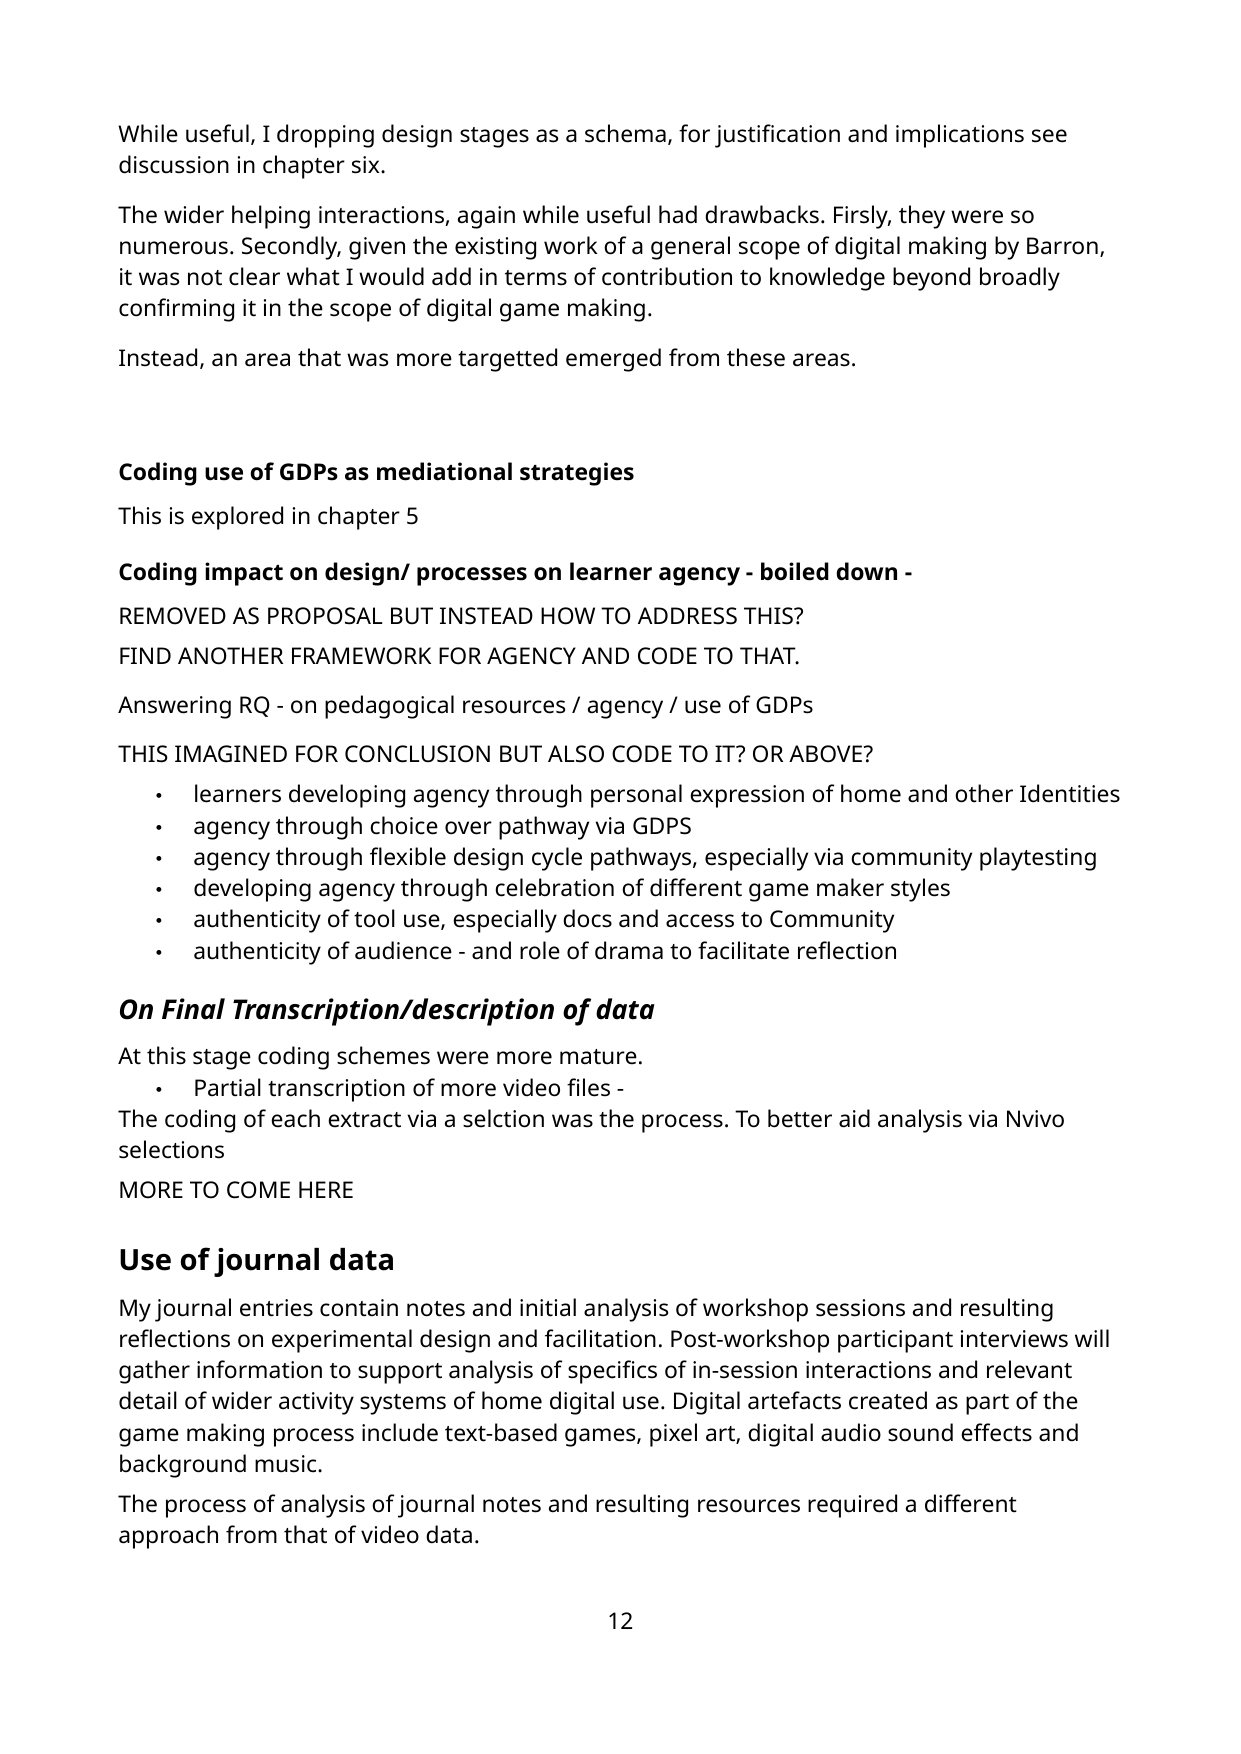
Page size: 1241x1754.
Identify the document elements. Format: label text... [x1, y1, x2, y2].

list Partial transcription of more video files - [156, 1071, 1122, 1103]
text MORE TO COME HERE [118, 1174, 1122, 1205]
text At this stage coding schemes were more mature. [118, 1040, 1122, 1071]
list authenticity of audience - and role of drama to facilitate reflection [156, 934, 1122, 966]
text This is explored in chapter 5 [118, 499, 1122, 531]
list agency through choice over pathway via GDPS [156, 809, 1122, 841]
text Answering RQ - on pedagogical resources / agency / use of GDPs [118, 689, 1122, 720]
list agency through flexible design cycle pathways, especially via community playtesting [156, 841, 1122, 872]
subtitle Coding impact on design/ processes on learner agency - boiled down - [118, 556, 1122, 587]
text FIND ANOTHER FRAMEWORK FOR AGENCY AND CODE TO THAT. [118, 640, 1122, 671]
text While useful, I dropping design stages as a schema, for justification and implications see discussion in chapter six. [118, 118, 1122, 181]
text The wider helping interactions, again while useful had drawbacks. Firsly, they were so numerous. Secondly, given the existing work of a general scope of digital making by Barron, it was not clear what I would add in terms of contribution to knowledge beyond broadly confirming it in the scope of digital game making. [118, 198, 1122, 323]
text The coding of each extract via a selction was the process. To better aid analysis via Nvivo selections [118, 1103, 1122, 1165]
list learners developing agency through personal expression of home and other Identities [156, 778, 1122, 809]
list authenticity of tool use, especially docs and access to Community [156, 903, 1122, 934]
list developing agency through celebration of different game maker styles [156, 872, 1122, 903]
text Instead, an area that was more targetted emerged from these areas. [118, 341, 1122, 373]
text The process of analysis of journal notes and resulting resources required a different approach from that of video data. [118, 1488, 1122, 1551]
text My journal entries contain notes and initial analysis of workshop sessions and resulting reflections on experimental design and facilitation. Post-workshop participant interviews will gather information to support analysis of specifics of in-session interactions and relevant detail of wider activity systems of home digital use. Digital artefacts created as part of the game making process include text-based games, pixel art, digital audio sound effects and background music. [118, 1292, 1122, 1479]
text REMOVED AS PROPOSAL BUT INSTEAD HOW TO ADDRESS THIS? [118, 599, 1122, 631]
subtitle On Final Transcription/description of data [118, 991, 1122, 1028]
text THIS IMAGINED FOR CONCLUSION BUT ALSO CODE TO IT? OR ABOVE? [118, 738, 1122, 769]
subtitle Use of journal data [118, 1239, 1122, 1279]
subtitle Coding use of GDPs as mediational strategies [118, 456, 1122, 487]
